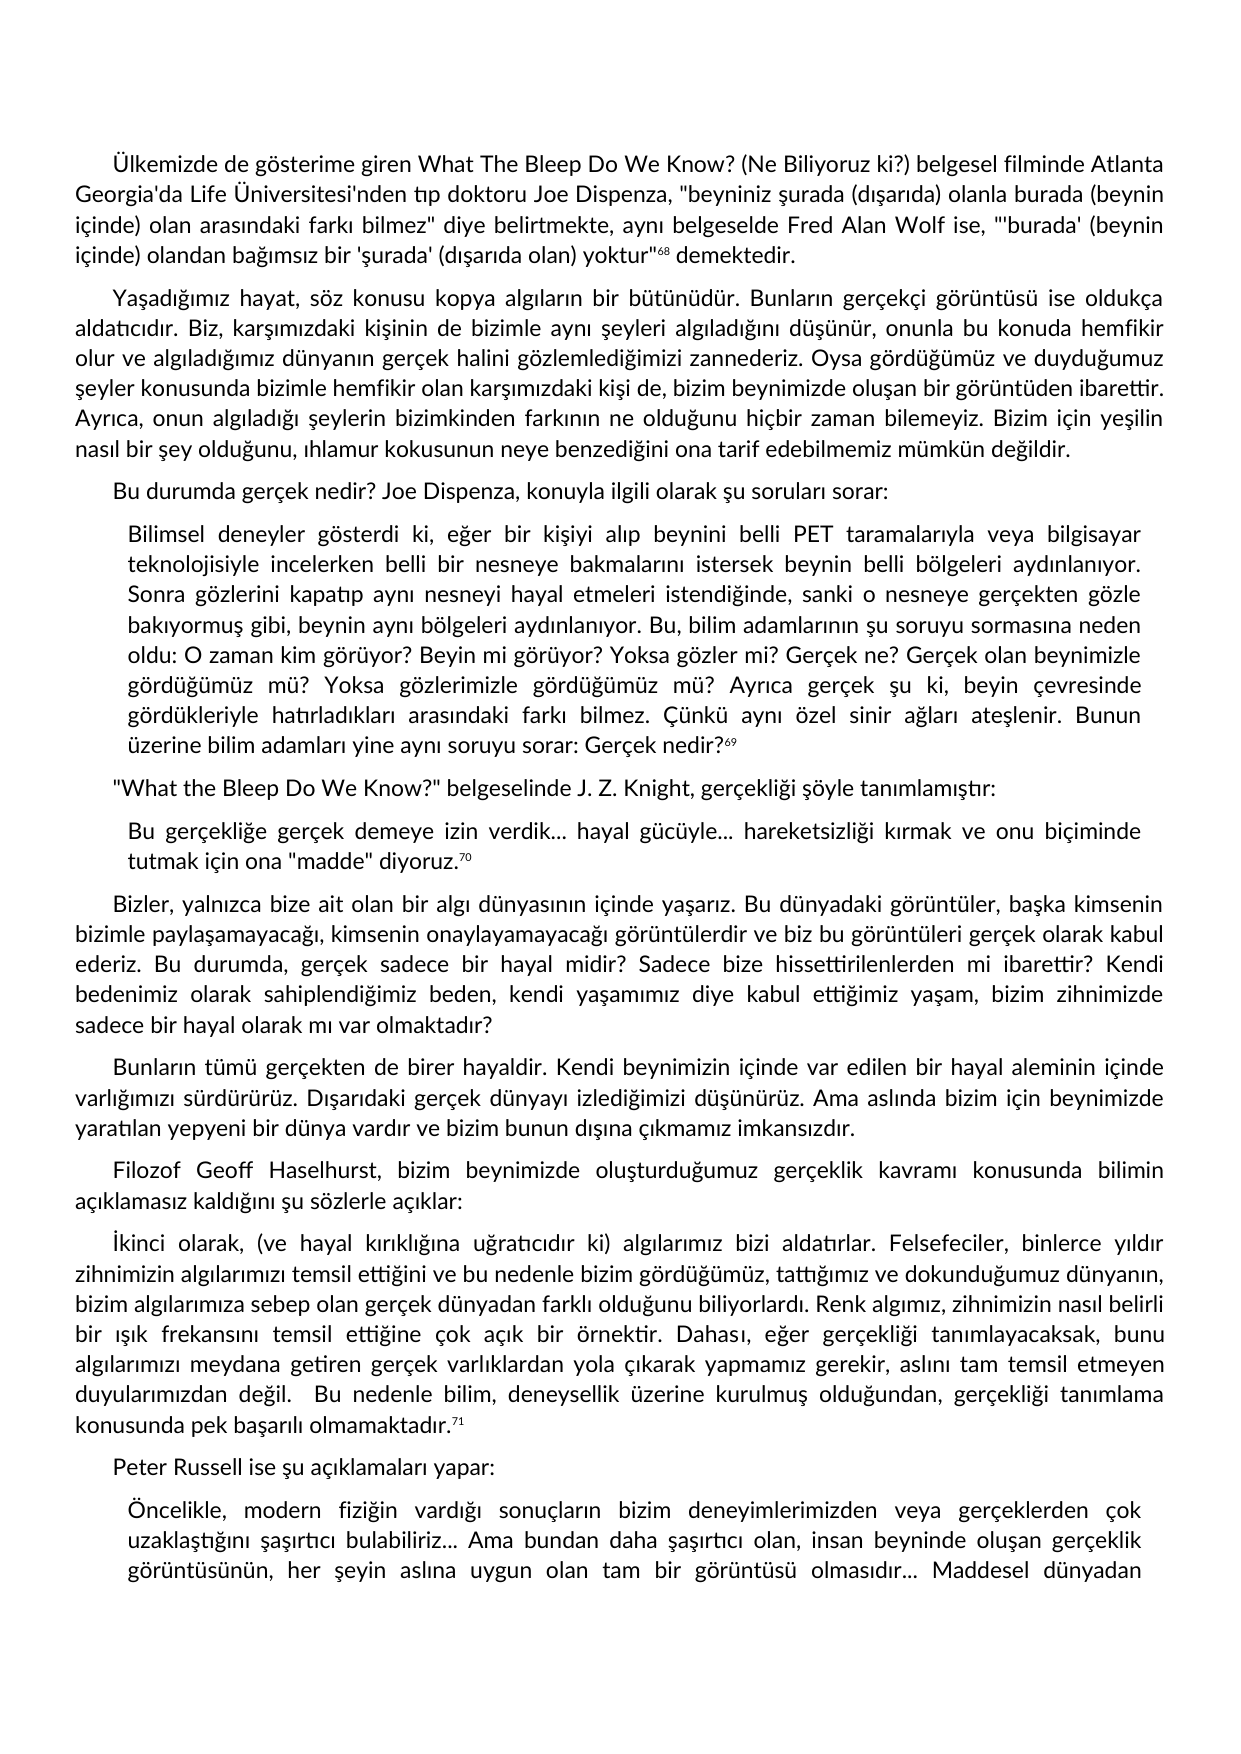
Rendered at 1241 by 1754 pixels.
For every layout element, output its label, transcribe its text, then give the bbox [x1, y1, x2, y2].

text Bizler, yalnızca bize ait olan bir algı dünyasının içinde yaşarız. Bu dünyadaki görüntüler, başka kimsenin bizimle paylaşamayacağı, kimsenin onaylayamayacağı görüntülerdir ve biz bu görüntüleri gerçek olarak kabul ederiz. Bu durumda, gerçek sadece bir hayal midir? Sadece bize hissettirilenlerden mi ibarettir? Kendi bedenimiz olarak sahiplendiğimiz beden, kendi yaşamımız diye kabul ettiğimiz yaşam, bizim zihnimizde sadece bir hayal olarak mı var olmaktadır? [75, 889, 1165, 1038]
text Bu gerçekliğe gerçek demeye izin verdik... hayal gücüyle... hareketsizliği kırmak ve onu biçiminde tutmak için ona "madde" diyoruz.70 [127, 817, 1143, 874]
text İkinci olarak, (ve hayal kırıklığına uğratıcıdır ki) algılarımız bizi aldatırlar. Felsefeciler, binlerce yıldır zihnimizin algılarımızı temsil ettiğini ve bu nedenle bizim gördüğümüz, tattığımız ve dokunduğumuz dünyanın, bizim algılarımıza sebep olan gerçek dünyadan farklı olduğunu biliyorlardı. Renk algımız, zihnimizin nasıl belirli bir ışık frekansını temsil ettiğine çok açık bir örnektir. Dahası, eğer gerçekliği tanımlayacaksak, bunu algılarımızı meydana getiren gerçek varlıklardan yola çıkarak yapmamız gerekir, aslını tam temsil etmeyen duyularımızdan değil. Bu nedenle bilim, deneysellik üzerine kurulmuş olduğundan, gerçekliği tanımlama konusunda pek başarılı olmamaktadır.71 [75, 1229, 1165, 1438]
text Peter Russell ise şu açıklamaları yapar: [75, 1453, 1165, 1481]
text Yaşadığımız hayat, söz konusu kopya algıların bir bütünüdür. Bunların gerçekçi görüntüsü ise oldukça aldatıcıdır. Biz, karşımızdaki kişinin de bizimle aynı şeyleri algıladığını düşünür, onunla bu konuda hemfikir olur ve algıladığımız dünyanın gerçek halini gözlemlediğimizi zannederiz. Oysa gördüğümüz ve duyduğumuz şeyler konusunda bizimle hemfikir olan karşımızdaki kişi de, bizim beynimizde oluşan bir görüntüden ibarettir. Ayrıca, onun algıladığı şeylerin bizimkinden farkının ne olduğunu hiçbir zaman bilemeyiz. Bizim için yeşilin nasıl bir şey olduğunu, ıhlamur kokusunun neye benzediğini ona tarif edebilmemiz mümkün değildir. [75, 283, 1165, 462]
text Bu durumda gerçek nedir? Joe Dispenza, konuyla ilgili olarak şu soruları sorar: [75, 477, 1165, 504]
text Bunların tümü gerçekten de birer hayaldir. Kendi beynimizin içinde var edilen bir hayal aleminin içinde varlığımızı sürdürürüz. Dışarıdaki gerçek dünyayı izlediğimizi düşünürüz. Ama aslında bizim için beynimizde yaratılan yepyeni bir dünya vardır ve bizim bunun dışına çıkmamız imkansızdır. [75, 1053, 1165, 1141]
text Ülkemizde de gösterime giren What The Bleep Do We Know? (Ne Biliyoruz ki?) belgesel filminde Atlanta Georgia'da Life Üniversitesi'nden tıp doktoru Joe Dispenza, "beyniniz şurada (dışarıda) olanla burada (beynin içinde) olan arasındaki farkı bilmez" diye belirtmekte, aynı belgeselde Fred Alan Wolf ise, "'burada' (beynin içinde) olandan bağımsız bir 'şurada' (dışarıda olan) yoktur"68 demektedir. [75, 150, 1165, 268]
text Bilimsel deneyler gösterdi ki, eğer bir kişiyi alıp beynini belli PET taramalarıyla veya bilgisayar teknolojisiyle incelerken belli bir nesneye bakmalarını istersek beynin belli bölgeleri aydınlanıyor. Sonra gözlerini kapatıp aynı nesneyi hayal etmeleri istendiğinde, sanki o nesneye gerçekten gözle bakıyormuş gibi, beynin aynı bölgeleri aydınlanıyor. Bu, bilim adamlarının şu soruyu sormasına neden oldu: O zaman kim görüyor? Beyin mi görüyor? Yoksa gözler mi? Gerçek ne? Gerçek olan beynimizle gördüğümüz mü? Yoksa gözlerimizle gördüğümüz mü? Ayrıca gerçek şu ki, beyin çevresinde gördükleriyle hatırladıkları arasındaki farkı bilmez. Çünkü aynı özel sinir ağları ateşlenir. Bunun üzerine bilim adamları yine aynı soruyu sorar: Gerçek nedir?69 [127, 520, 1143, 759]
text Filozof Geoff Haselhurst, bizim beynimizde oluşturduğumuz gerçeklik kavramı konusunda bilimin açıklamasız kaldığını şu sözlerle açıklar: [75, 1156, 1165, 1214]
text "What the Bleep Do We Know?" belgeselinde J. Z. Knight, gerçekliği şöyle tanımlamıştır: [75, 774, 1165, 801]
text Öncelikle, modern fiziğin vardığı sonuçların bizim deneyimlerimizden veya gerçeklerden çok uzaklaştığını şaşırtıcı bulabiliriz... Ama bundan daha şaşırtıcı olan, insan beyninde oluşan gerçeklik görüntüsünün, her şeyin aslına uygun olan tam bir görüntüsü olmasıdır... Maddesel dünyadan [127, 1496, 1143, 1584]
